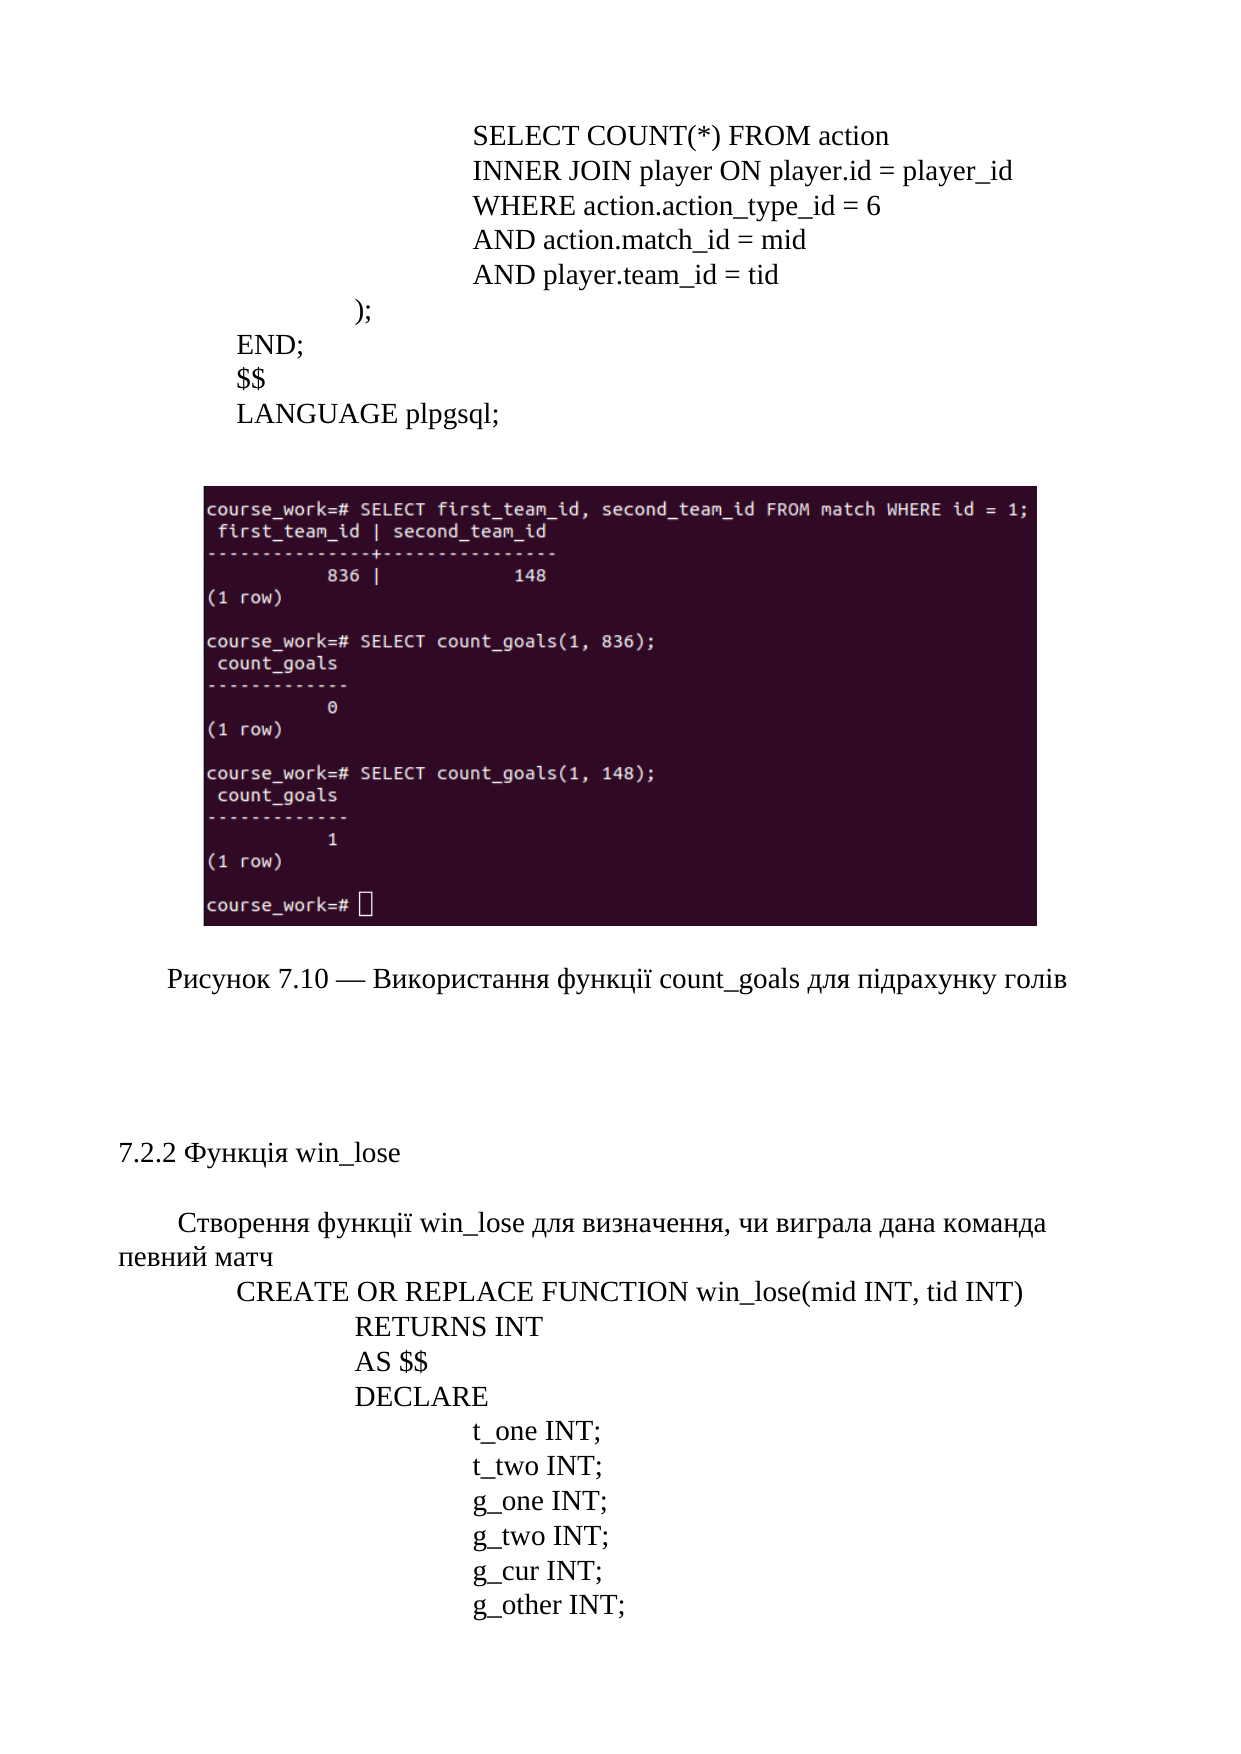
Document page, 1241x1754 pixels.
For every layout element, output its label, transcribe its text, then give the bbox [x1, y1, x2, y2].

text Рисунок 7.10 — Використання функції count_goals для підрахунку голів [118, 962, 1116, 995]
text g_one INT; [118, 1483, 1116, 1517]
text g_other INT; [118, 1587, 1116, 1621]
text CREATE OR REPLACE FUNCTION win_lose(mid INT, tid INT) [118, 1274, 1116, 1308]
text AND action.match_id = mid [118, 222, 1116, 256]
text AND player.team_id = tid [118, 257, 1116, 291]
text Створення функції win_lose для визначення, чи виграла дана команда певний матч [118, 1205, 1116, 1273]
text LANGUAGE plpgsql; [118, 396, 1116, 430]
text t_one INT; [118, 1413, 1116, 1447]
text 7.2.2 Функція win_lose [118, 1136, 1116, 1169]
text ); [118, 292, 1116, 326]
text AS $$ [118, 1344, 1116, 1377]
text DECLARE [118, 1379, 1116, 1412]
text g_two INT; [118, 1518, 1116, 1551]
text g_cur INT; [118, 1553, 1116, 1586]
text RETURNS INT [118, 1309, 1116, 1343]
text END; [118, 327, 1116, 360]
text t_two INT; [118, 1448, 1116, 1482]
text WHERE action.action_type_id = 6 [118, 188, 1116, 221]
picture [203, 486, 1037, 926]
text $$ [118, 362, 1116, 395]
text INNER JOIN player ON player.id = player_id [118, 153, 1116, 186]
text SELECT COUNT(*) FROM action [118, 118, 1116, 152]
